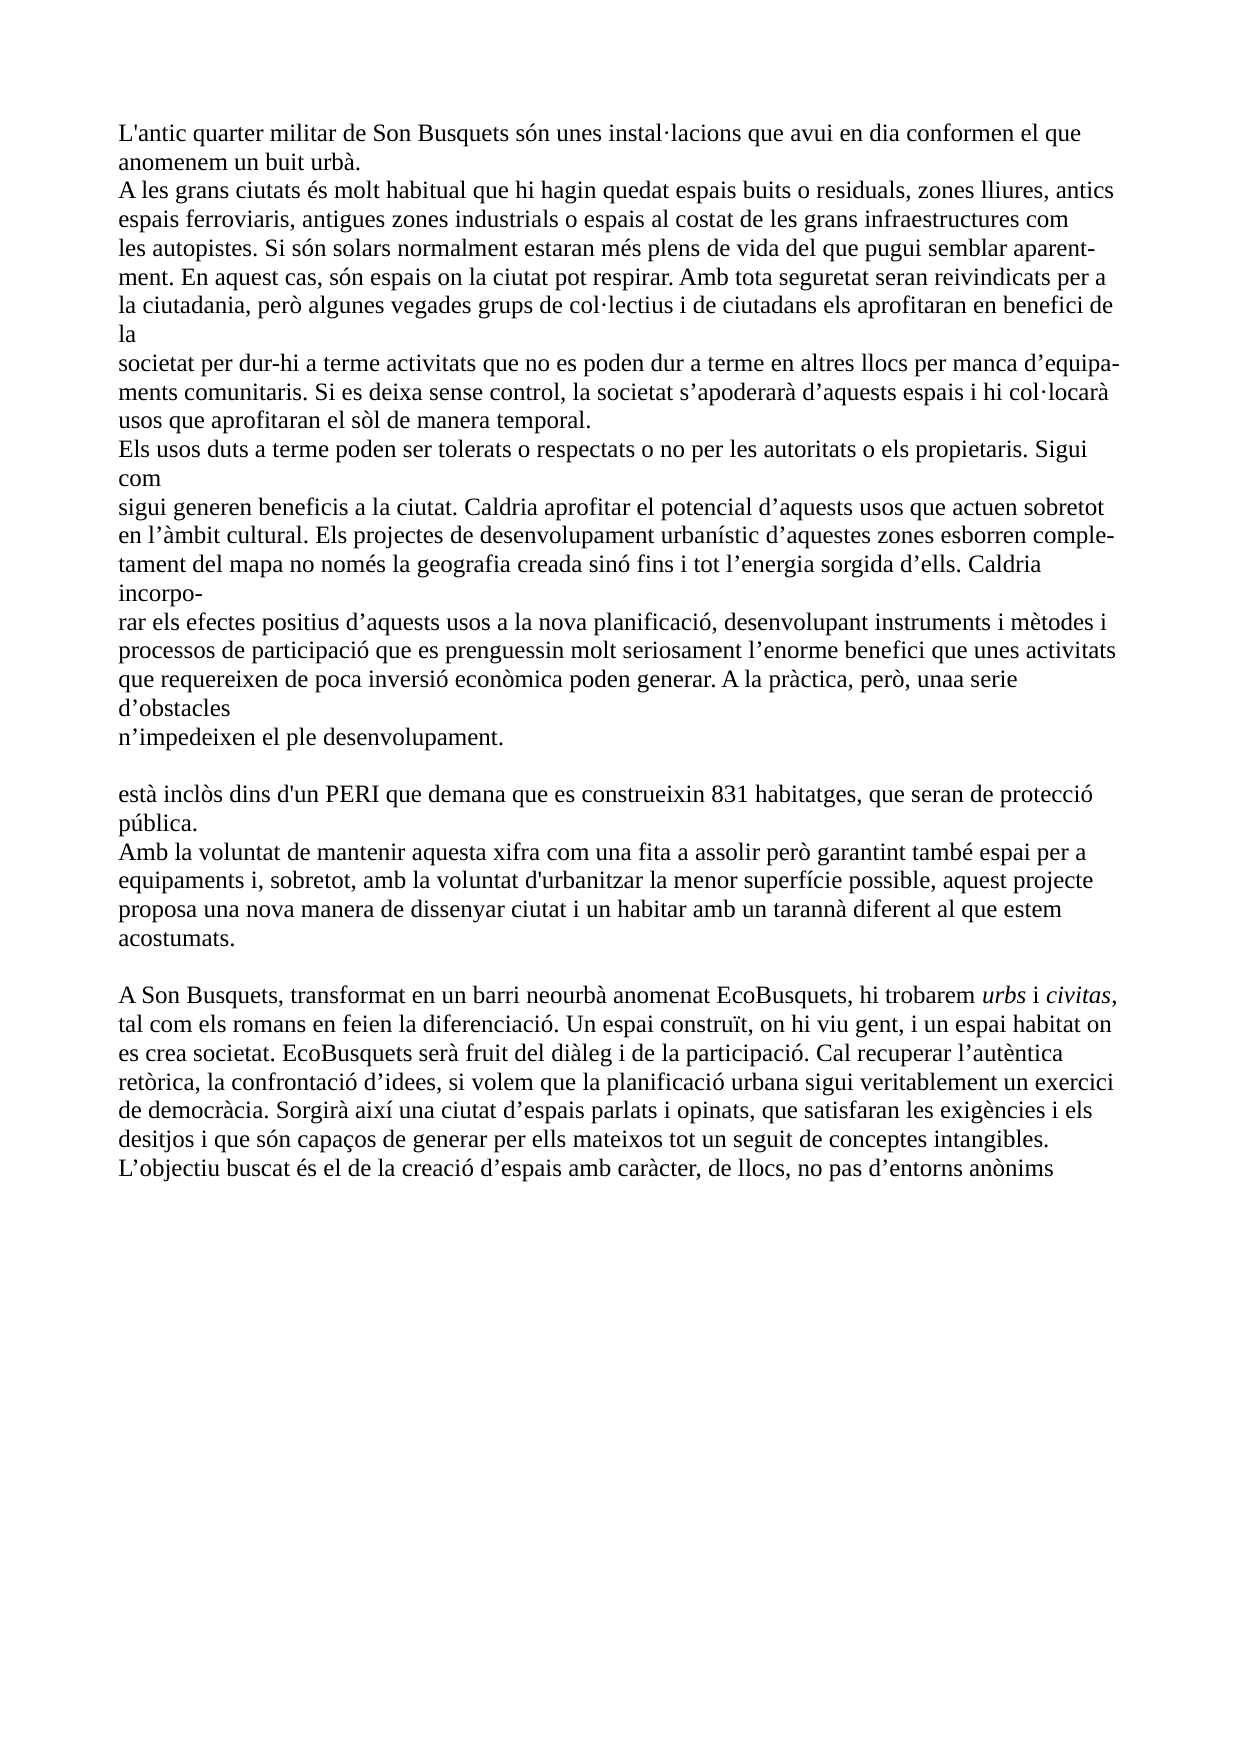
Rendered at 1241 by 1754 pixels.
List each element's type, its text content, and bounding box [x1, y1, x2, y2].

text L'antic quarter militar de Son Busquets són unes instal·lacions que avui en dia conformen el que anomenem un buit urbà. [118, 118, 1122, 176]
text A Son Busquets, transformat en un barri neourbà anomenat EcoBusquets, hi trobarem urbs i civitas, tal com els romans en feien la diferenciació. Un espai construït, on hi viu gent, i un espai habitat on es crea societat. EcoBusquets serà fruit del diàleg i de la participació. Cal recuperar l’autèntica retòrica, la confrontació d’idees, si volem que la planificació urbana sigui veritablement un exercici de democràcia. Sorgirà així una ciutat d’espais parlats i opinats, que satisfaran les exigències i els desitjos i que són capaços de generar per ells mateixos tot un seguit de conceptes intangibles. L’objectiu buscat és el de la creació d’espais amb caràcter, de llocs, no pas d’entorns anònims [118, 981, 1122, 1182]
text tament del mapa no només la geografia creada sinó fins i tot l’energia sorgida d’ells. Caldria incorpo- [118, 549, 1122, 607]
text n’impedeixen el ple desenvolupament. [118, 722, 1122, 751]
text està inclòs dins d'un PERI que demana que es construeixin 831 habitatges, que seran de protecció pública. [118, 779, 1122, 837]
text usos que aprofitaran el sòl de manera temporal. [118, 406, 1122, 434]
text les autopistes. Si són solars normalment estaran més plens de vida del que pugui semblar aparent- [118, 233, 1122, 262]
text rar els efectes positius d’aquests usos a la nova planificació, desenvolupant instruments i mètodes i [118, 607, 1122, 636]
text que requereixen de poca inversió econòmica poden generar. A la pràctica, però, unaa serie d’obstacles [118, 664, 1122, 722]
text la ciutadania, però algunes vegades grups de col·lectius i de ciutadans els aprofitaran en benefici de la [118, 291, 1122, 348]
text Amb la voluntat de mantenir aquesta xifra com una fita a assolir però garantint també espai per a equipaments i, sobretot, amb la voluntat d'urbanitzar la menor superfície possible, aquest projecte proposa una nova manera de dissenyar ciutat i un habitar amb un tarannà diferent al que estem acostumats. [118, 837, 1122, 952]
text en l’àmbit cultural. Els projectes de desenvolupament urbanístic d’aquestes zones esborren comple- [118, 521, 1122, 549]
text societat per dur-hi a terme activitats que no es poden dur a terme en altres llocs per manca d’equipa- [118, 348, 1122, 377]
text Els usos duts a terme poden ser tolerats o respectats o no per les autoritats o els propietaris. Sigui com [118, 434, 1122, 492]
text ment. En aquest cas, són espais on la ciutat pot respirar. Amb tota seguretat seran reivindicats per a [118, 262, 1122, 291]
text processos de participació que es prenguessin molt seriosament l’enorme benefici que unes activitats [118, 636, 1122, 664]
text ments comunitaris. Si es deixa sense control, la societat s’apoderarà d’aquests espais i hi col·locarà [118, 377, 1122, 406]
text sigui generen beneficis a la ciutat. Caldria aprofitar el potencial d’aquests usos que actuen sobretot [118, 492, 1122, 521]
text A les grans ciutats és molt habitual que hi hagin quedat espais buits o residuals, zones lliures, antics espais ferroviaris, antigues zones industrials o espais al costat de les grans infraestructures com [118, 176, 1122, 233]
